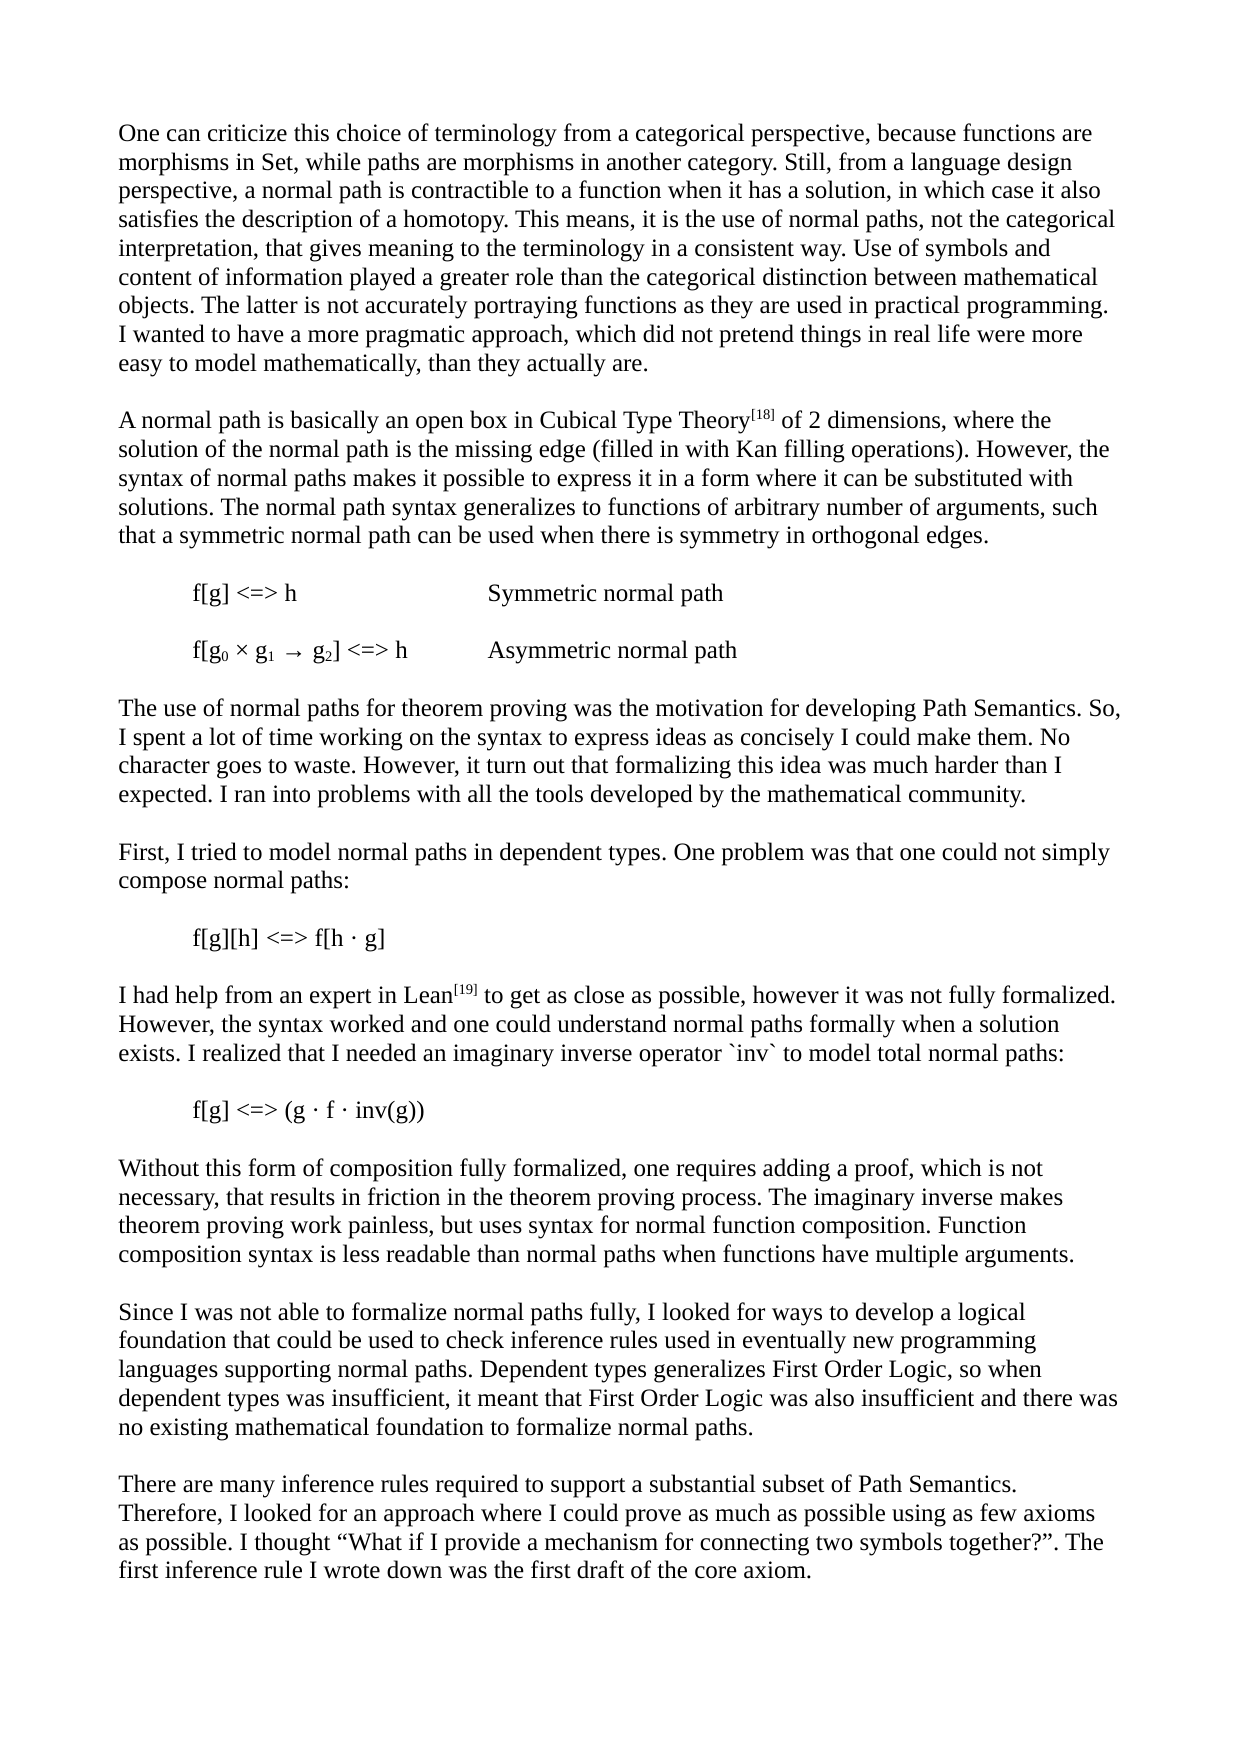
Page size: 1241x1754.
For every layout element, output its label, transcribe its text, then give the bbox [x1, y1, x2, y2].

text The use of normal paths for theorem proving was the motivation for developing Path Semantics. So, I spent a lot of time working on the syntax to express ideas as concisely I could make them. No character goes to waste. However, it turn out that formalizing this idea was much harder than I expected. I ran into problems with all the tools developed by the mathematical community. [118, 693, 1122, 808]
text There are many inference rules required to support a substantial subset of Path Semantics. Therefore, I looked for an approach where I could prove as much as possible using as few axioms as possible. I thought “What if I provide a mechanism for connecting two symbols together?”. The first inference rule I wrote down was the first draft of the core axiom. [118, 1469, 1122, 1584]
text f[g] <=> (g · f · inv(g)) [118, 1096, 1122, 1124]
text f[g] <=> h Symmetric normal path [118, 578, 1122, 607]
text I had help from an expert in Lean[19] to get as close as possible, however it was not fully formalized. However, the syntax worked and one could understand normal paths formally when a solution exists. I realized that I needed an imaginary inverse operator `inv` to model total normal paths: [118, 981, 1122, 1067]
text f[g0 × g1 → g2] <=> h Asymmetric normal path [118, 636, 1122, 664]
text Since I was not able to formalize normal paths fully, I looked for ways to develop a logical foundation that could be used to check inference rules used in eventually new programming languages supporting normal paths. Dependent types generalizes First Order Logic, so when dependent types was insufficient, it meant that First Order Logic was also insufficient and there was no existing mathematical foundation to formalize normal paths. [118, 1297, 1122, 1441]
text First, I tried to model normal paths in dependent types. One problem was that one could not simply compose normal paths: [118, 837, 1122, 894]
text One can criticize this choice of terminology from a categorical perspective, because functions are morphisms in Set, while paths are morphisms in another category. Still, from a language design perspective, a normal path is contractible to a function when it has a solution, in which case it also satisfies the description of a homotopy. This means, it is the use of normal paths, not the categorical interpretation, that gives meaning to the terminology in a consistent way. Use of symbols and content of information played a greater role than the categorical distinction between mathematical objects. The latter is not accurately portraying functions as they are used in practical programming. I wanted to have a more pragmatic approach, which did not pretend things in real life were more easy to model mathematically, than they actually are. [118, 118, 1122, 377]
text Without this form of composition fully formalized, one requires adding a proof, which is not necessary, that results in friction in the theorem proving process. The imaginary inverse makes theorem proving work painless, but uses syntax for normal function composition. Function composition syntax is less readable than normal paths when functions have multiple arguments. [118, 1153, 1122, 1268]
text f[g][h] <=> f[h · g] [118, 923, 1122, 952]
text A normal path is basically an open box in Cubical Type Theory[18] of 2 dimensions, where the solution of the normal path is the missing edge (filled in with Kan filling operations). However, the syntax of normal paths makes it possible to express it in a form where it can be substituted with solutions. The normal path syntax generalizes to functions of arbitrary number of arguments, such that a symmetric normal path can be used when there is symmetry in orthogonal edges. [118, 406, 1122, 549]
